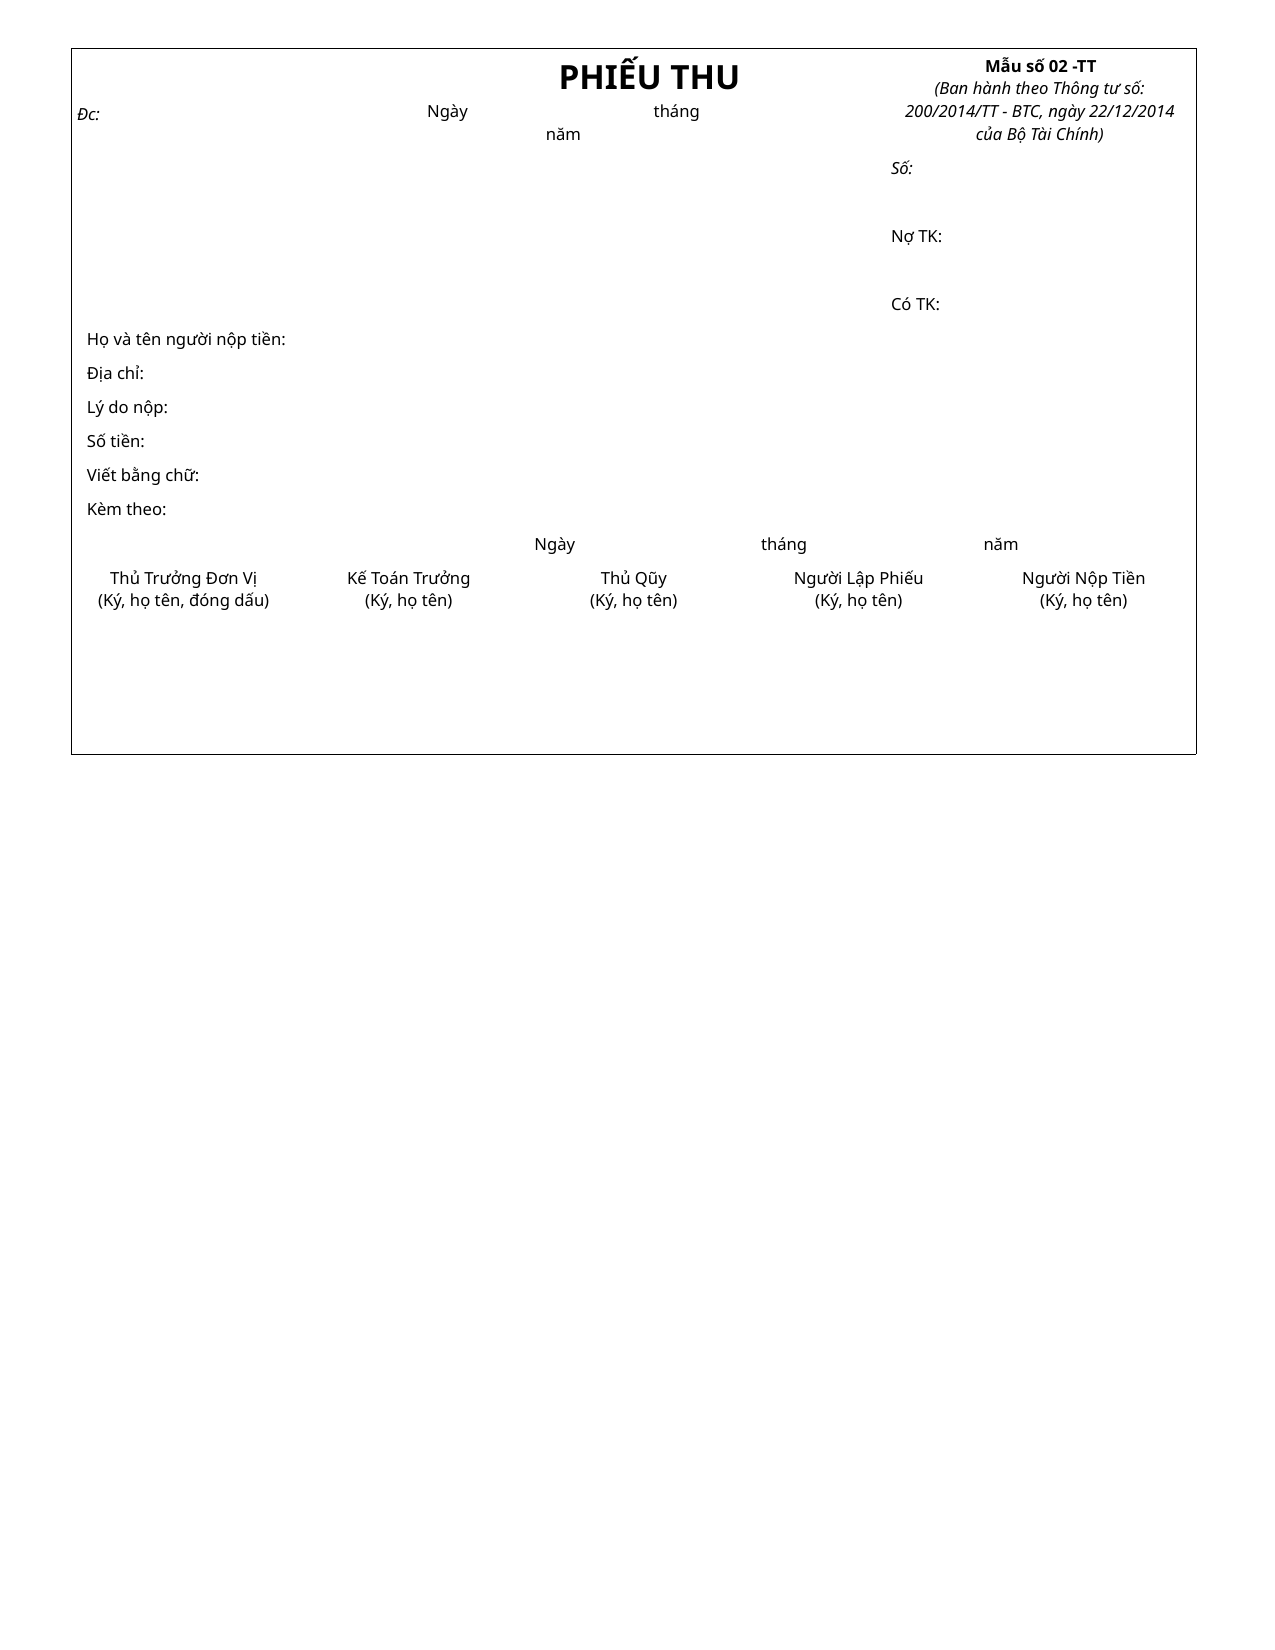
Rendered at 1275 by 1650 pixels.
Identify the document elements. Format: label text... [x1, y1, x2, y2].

table_cell <o.communication> [180, 390, 1196, 424]
table_cell Thủ Qũy (Ký, họ tên) [521, 561, 746, 754]
table_cell [72, 151, 413, 185]
table_cell <get_format_amount(objects)> <o.currency_id.name> [180, 424, 1196, 458]
table_cell Họ và tên người nộp tiền: [72, 321, 324, 356]
table_cell <get_origin(o)> [180, 492, 1196, 526]
table_cell Người Lập Phiếu (Ký, họ tên) [746, 561, 971, 754]
table_header Mẫu số 02 -TT (Ban hành theo Thông tư số: 200/2014/TT - BTC, ngày 22/12/2014 của Bộ Tài Chính) [885, 49, 1196, 151]
table_cell Số: <o.name or ''> [885, 151, 1196, 185]
table_cell [413, 151, 885, 185]
table_cell Thủ Trưởng Đơn Vị (Ký, họ tên, đóng dấu) [72, 561, 296, 754]
table_cell Viết bằng chữ: [72, 458, 216, 492]
table_cell Kèm theo: [72, 492, 180, 526]
table_cell <get_account_lines(o)> [976, 287, 1196, 321]
table_cell Nợ TK: [885, 185, 976, 287]
table_header PHIẾU THU Ngày <o.payment_date[8:10]> tháng <o.payment_date[5:7]> năm <o.payment_date[0:4]> [413, 49, 885, 151]
table_cell Có TK: [885, 287, 976, 321]
table_cell Địa chỉ: [72, 356, 158, 390]
table_cell Số tiền: [72, 424, 180, 458]
table_cell [72, 185, 885, 321]
table_cell Kế Toán Trưởng (Ký, họ tên) [296, 561, 521, 754]
table_cell Người Nộp Tiền (Ký, họ tên) [971, 561, 1196, 754]
table_cell <o.responsible or o.partner_id.name> [324, 321, 1196, 356]
table_cell <not o.responsible and o.partner_id.street or ''> [158, 356, 1196, 390]
table_cell <get_string_amount(objects)> [216, 458, 1196, 492]
table_cell <o.journal_id.default_credit_account_id.code or o.journal_id.default_debit_account_id.code> [976, 185, 1196, 287]
table_cell Lý do nộp: [72, 390, 180, 424]
table_cell Ngày <o.payment_date[8:10]> tháng <o.payment_date[5:7]> năm <o.payment_date[0:4]> [72, 526, 1196, 561]
table_header <o.company_id.name> Đc: <o.company_id.street> [72, 49, 413, 151]
